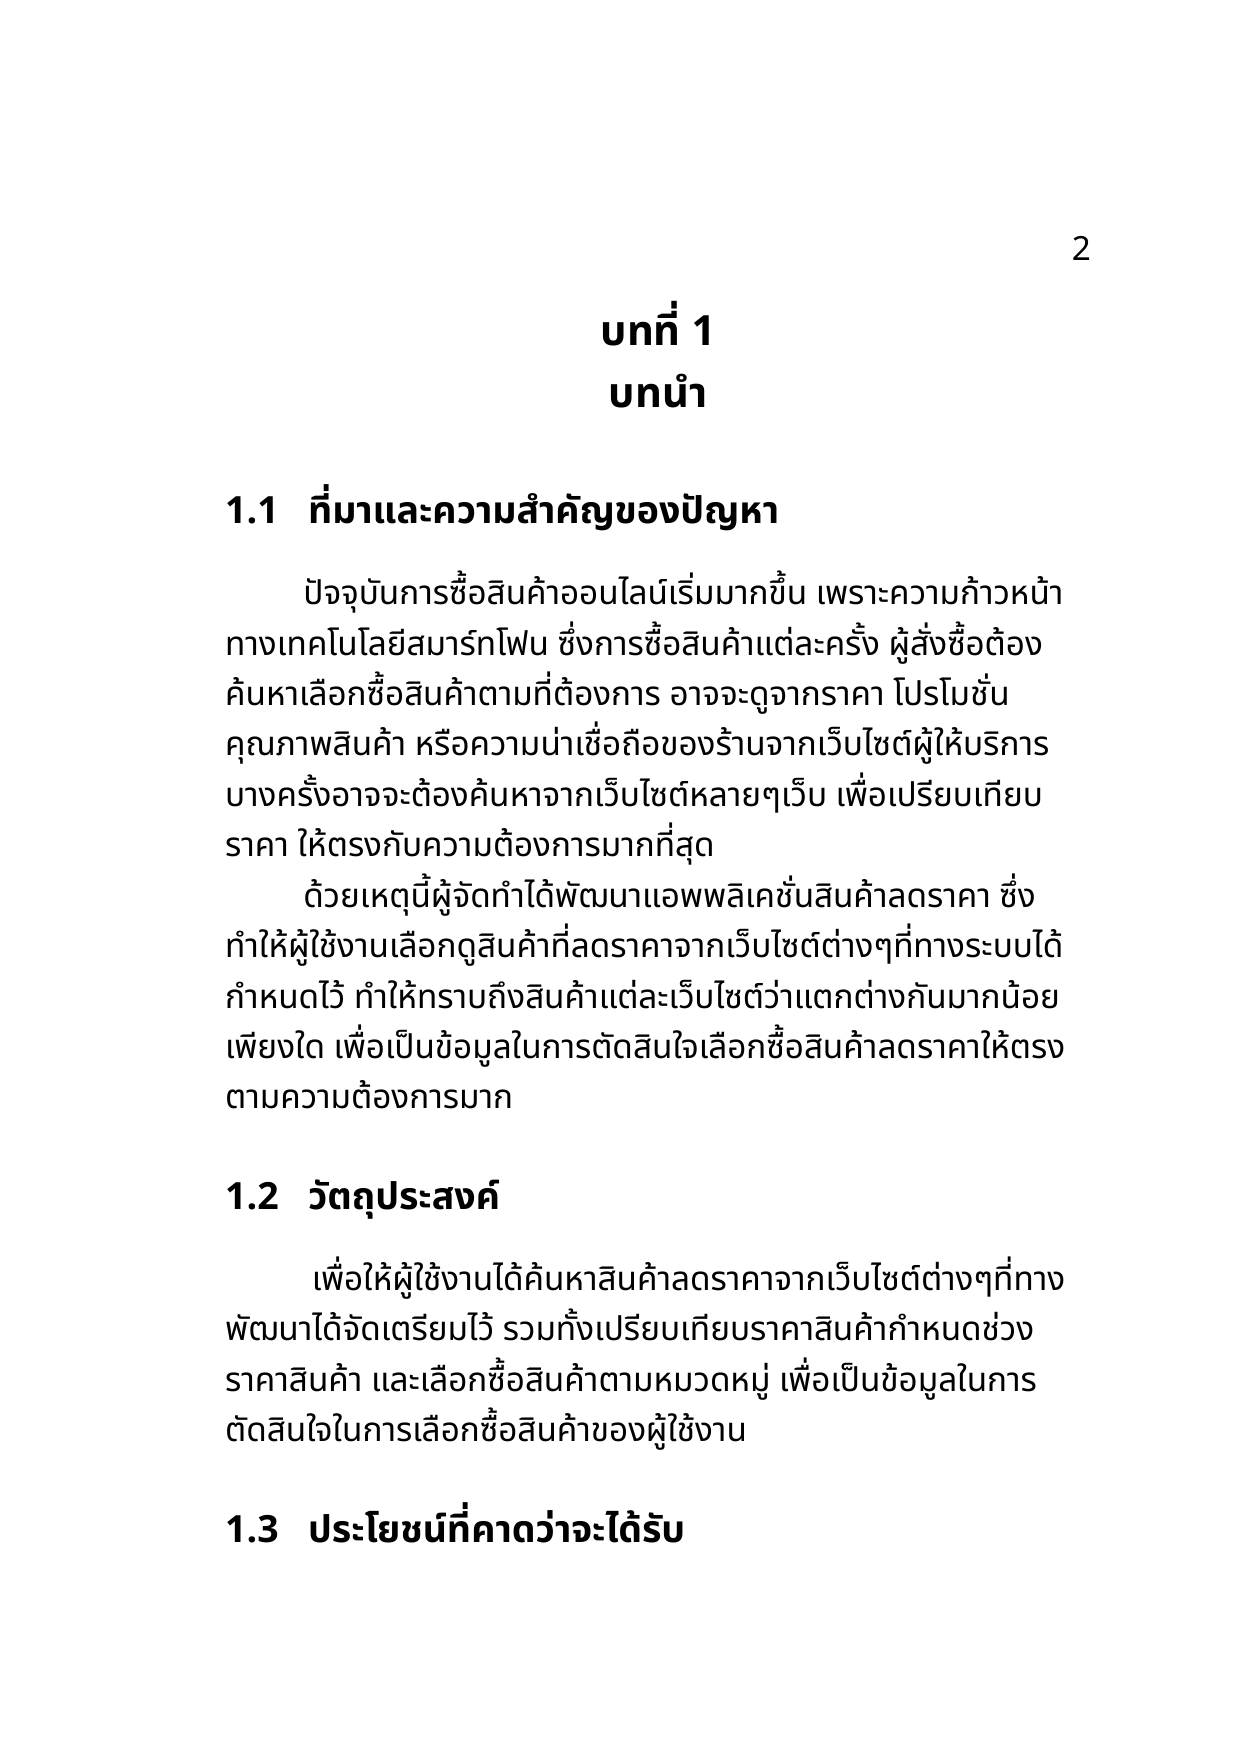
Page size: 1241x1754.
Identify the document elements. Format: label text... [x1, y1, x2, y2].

text เพื่อให้ผู้ใช้งานได้ค้นหาสินค้าลดราคาจากเว็บไซต์ต่างๆที่ทางพัฒนาได้จัดเตรียมไว้ รวมทั้งเปรียบเทียบราคาสินค้ากำหนดช่วงราคาสินค้า และเลือกซื้อสินค้าตามหมวดหมู่ เพื่อเป็นข้อมูลในการตัดสินใจในการเลือกซื้อสินค้าของผู้ใช้งาน [225, 1255, 1091, 1457]
text 1.1 ที่มาและความสำคัญของปัญหา [225, 483, 1091, 540]
text บทนำ [225, 364, 1091, 427]
text 1.2 วัตถุประสงค์ [225, 1169, 1091, 1226]
text ปัจจุบันการซื้อสินค้าออนไลน์เริ่มมากขึ้น เพราะความก้าวหน้าทางเทคโนโลยีสมาร์ทโฟน ซึ่งการซื้อสินค้าแต่ละครั้ง ผู้สั่งซื้อต้องค้นหาเลือกซื้อสินค้าตามที่ต้องการ อาจจะดูจากราคา โปรโมชั่น คุณภาพสินค้า หรือความน่าเชื่อถือของร้านจากเว็บไซต์ผู้ให้บริการ บางครั้งอาจจะต้องค้นหาจากเว็บไซต์หลายๆเว็บ เพื่อเปรียบเทียบราคา ให้ตรงกับความต้องการมากที่สุด [225, 569, 1091, 872]
text ด้วยเหตุนี้ผู้จัดทำได้พัฒนาแอพพลิเคชั่นสินค้าลดราคา ซึ่งทำให้ผู้ใช้งานเลือกดูสินค้าที่ลดราคาจากเว็บไซต์ต่างๆที่ทางระบบได้กำหนดไว้ ทำให้ทราบถึงสินค้าแต่ละเว็บไซต์ว่าแตกต่างกันมากน้อยเพียงใด เพื่อเป็นข้อมูลในการตัดสินใจเลือกซื้อสินค้าลดราคาให้ตรงตามความต้องการมาก [225, 872, 1091, 1124]
text 1.3 ประโยชน์ที่คาดว่าจะได้รับ [225, 1502, 1091, 1559]
text บทที่ 1 [225, 300, 1091, 364]
